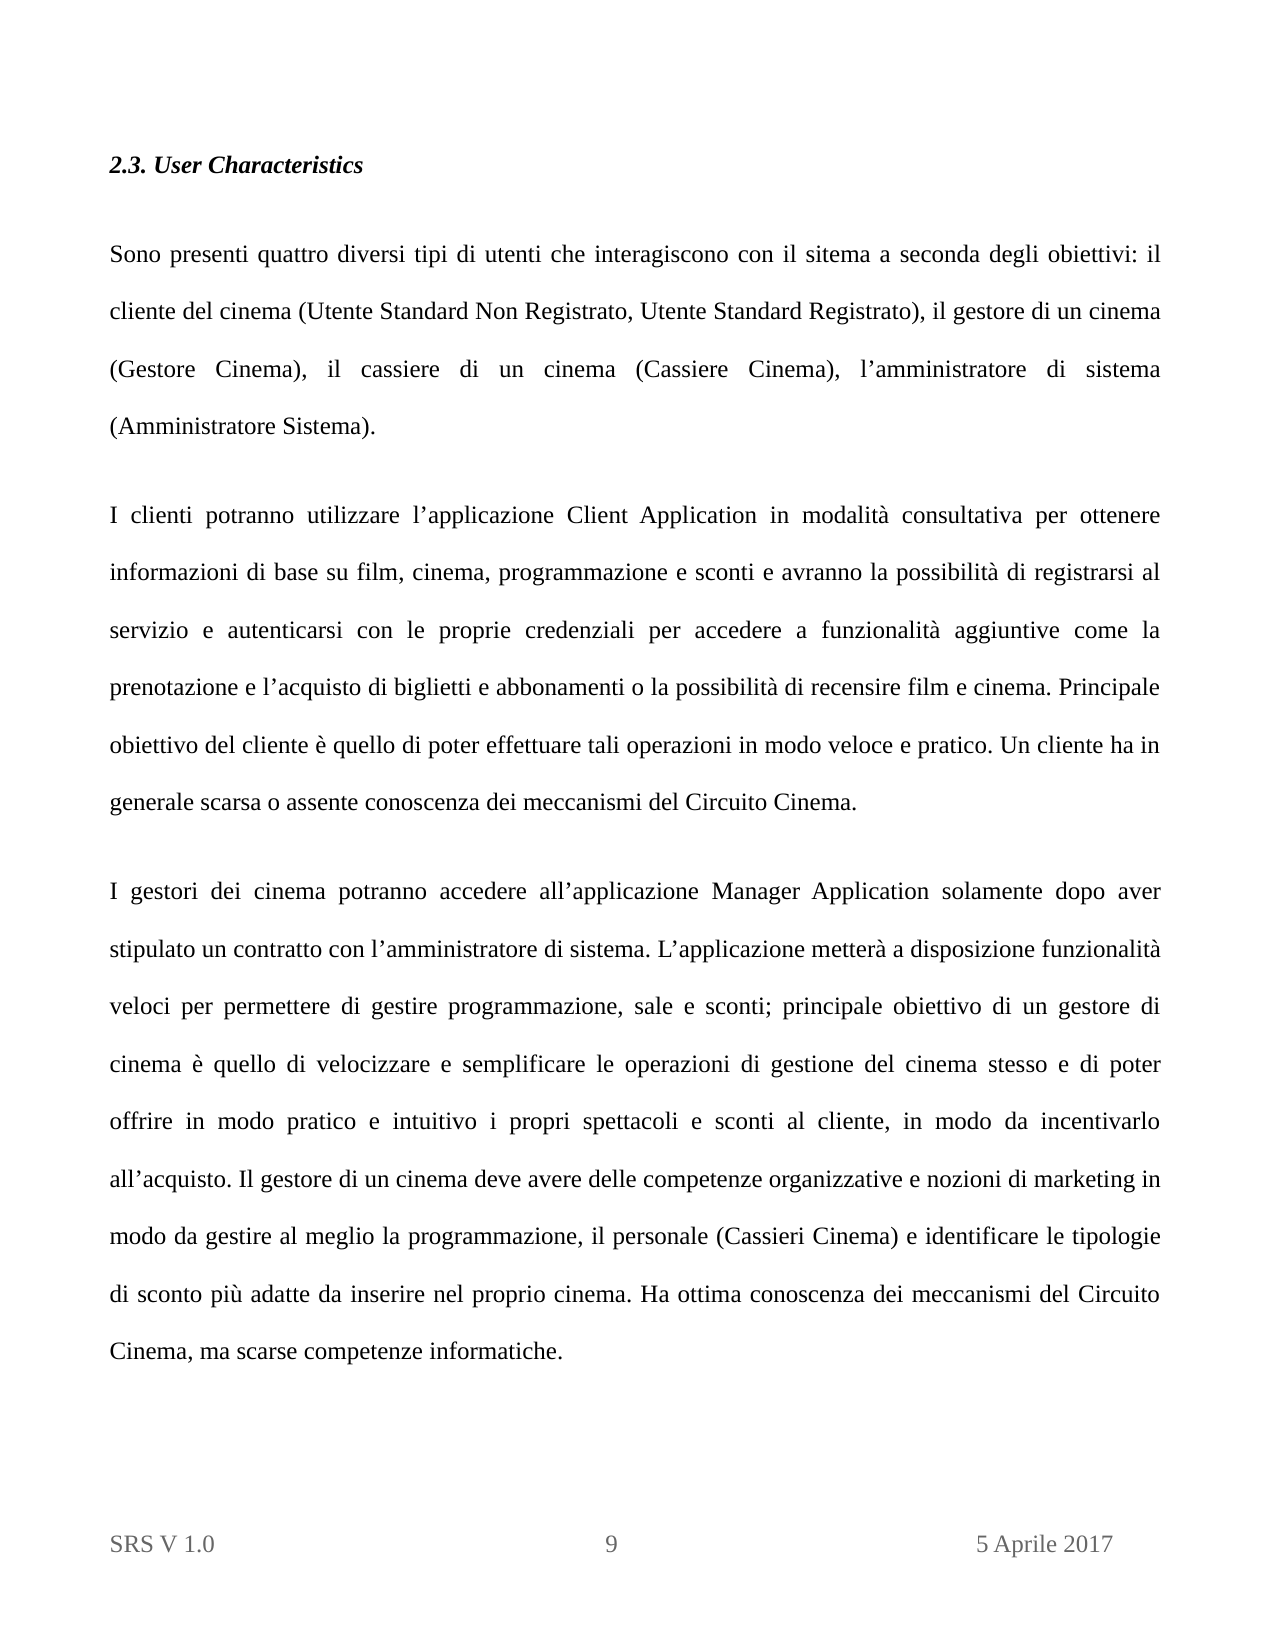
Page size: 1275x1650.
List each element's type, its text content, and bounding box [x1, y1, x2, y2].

subtitle 2.3. User Characteristics [109, 150, 1162, 179]
subtitle I gestori dei cinema potranno accedere all’applicazione Manager Application solamente dopo aver stipulato un contratto con l’amministratore di sistema. L’applicazione metterà a disposizione funzionalità veloci per permettere di gestire programmazione, sale e sconti; principale obiettivo di un gestore di cinema è quello di velocizzare e semplificare le operazioni di gestione del cinema stesso e di poter offrire in modo pratico e intuitivo i propri spettacoli e sconti al cliente, in modo da incentivarlo all’acquisto. Il gestore di un cinema deve avere delle competenze organizzative e nozioni di marketing in modo da gestire al meglio la programmazione, il personale (Cassieri Cinema) e identificare le tipologie di sconto più adatte da inserire nel proprio cinema. Ha ottima conoscenza dei meccanismi del Circuito Cinema, ma scarse competenze informatiche. [109, 876, 1162, 1365]
subtitle I clienti potranno utilizzare l’applicazione Client Application in modalità consultativa per ottenere informazioni di base su film, cinema, programmazione e sconti e avranno la possibilità di registrarsi al servizio e autenticarsi con le proprie credenziali per accedere a funzionalità aggiuntive come la prenotazione e l’acquisto di biglietti e abbonamenti o la possibilità di recensire film e cinema. Principale obiettivo del cliente è quello di poter effettuare tali operazioni in modo veloce e pratico. Un cliente ha in generale scarsa o assente conoscenza dei meccanismi del Circuito Cinema. [109, 500, 1162, 816]
subtitle Sono presenti quattro diversi tipi di utenti che interagiscono con il sitema a seconda degli obiettivi: il cliente del cinema (Utente Standard Non Registrato, Utente Standard Registrato), il gestore di un cinema (Gestore Cinema), il cassiere di un cinema (Cassiere Cinema), l’amministratore di sistema (Amministratore Sistema). [109, 239, 1162, 440]
